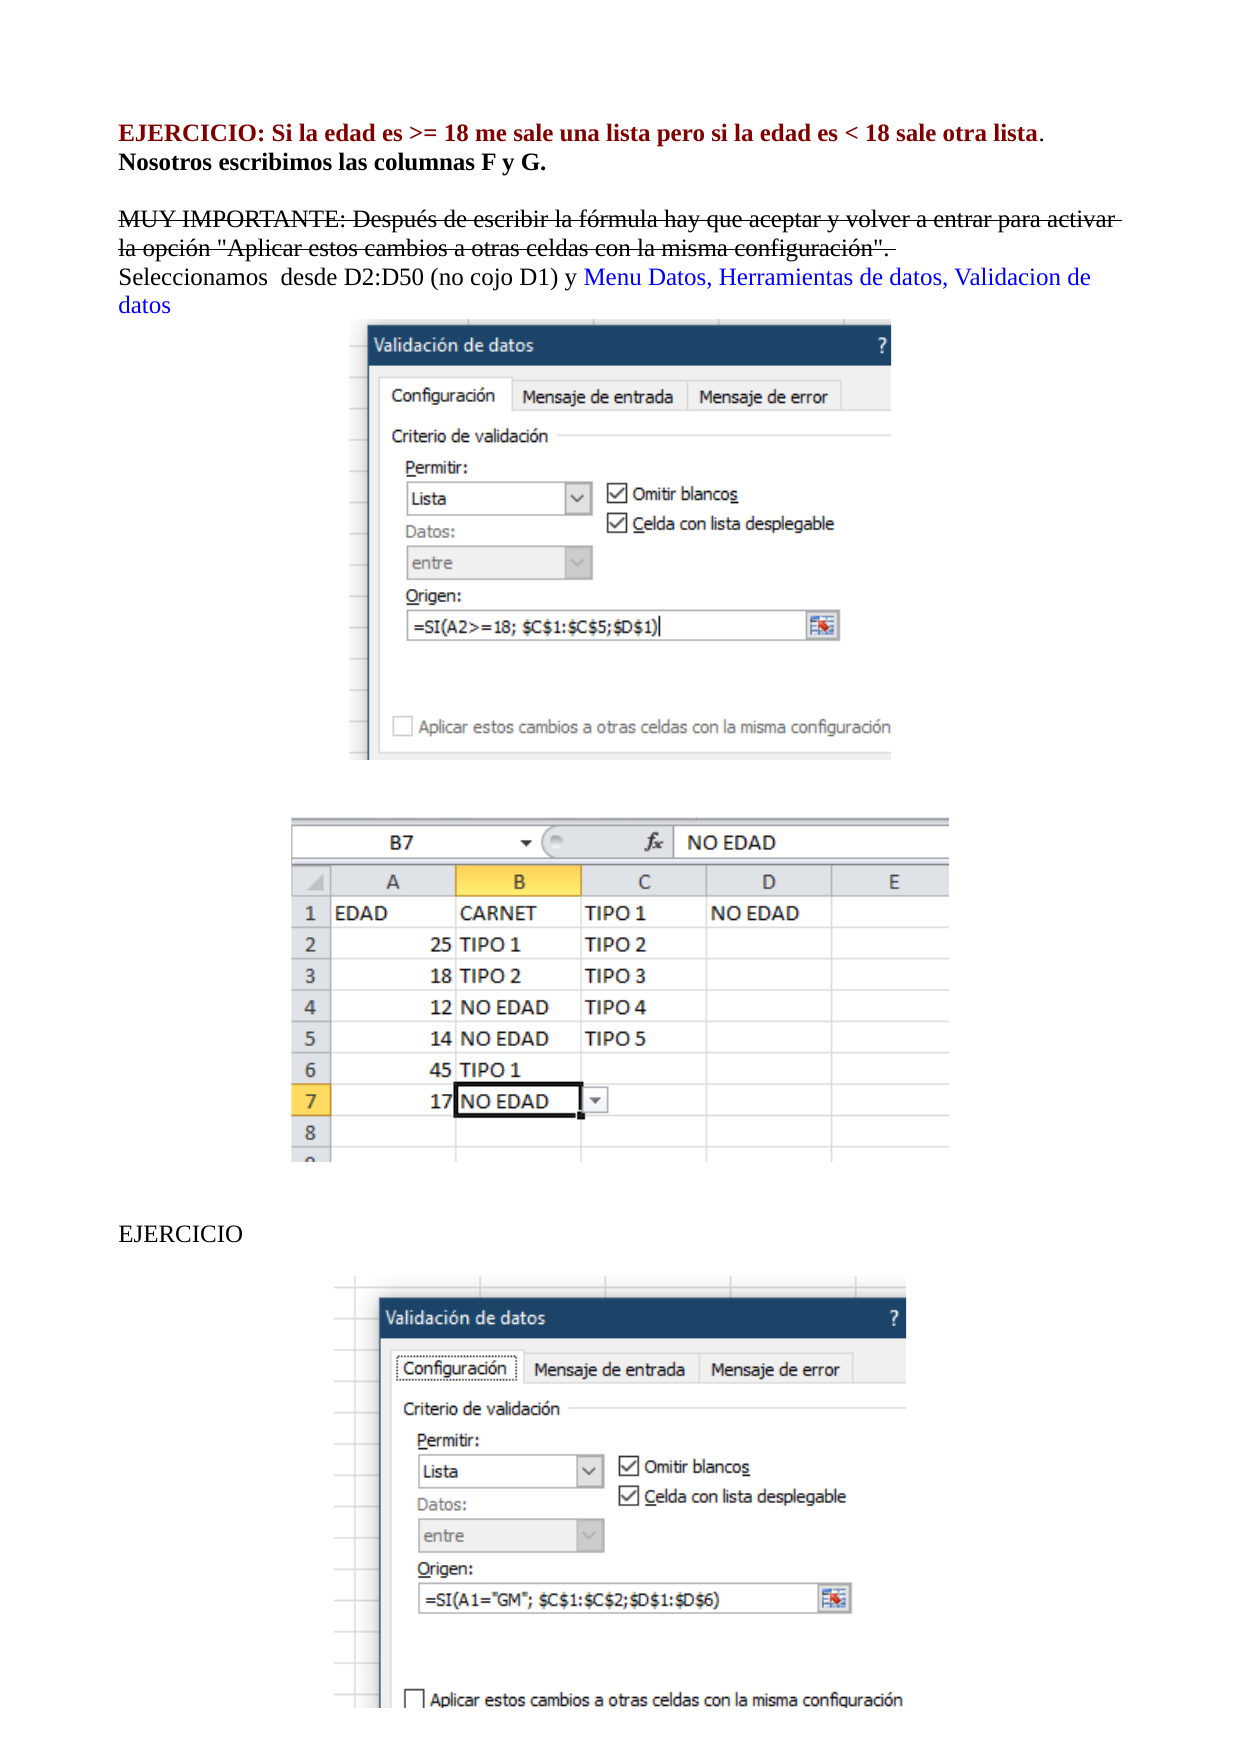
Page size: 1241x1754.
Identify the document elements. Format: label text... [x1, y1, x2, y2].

text MUY IMPORTANTE: Después de escribir la fórmula hay que aceptar y volver a entrar para activar la opción "Aplicar estos cambios a otras celdas con la misma configuración". [118, 221, 1122, 262]
text EJERCICIO: Si la edad es >= 18 me sale una lista pero si la edad es < 18 sale otra lista. [118, 118, 1122, 147]
text Nosotros escribimos las columnas F y G. [118, 147, 1122, 176]
text EJERCICIO [118, 1219, 1122, 1247]
picture [334, 1276, 907, 1708]
picture [349, 319, 892, 760]
text Seleccionamos desde D2:D50 (no cojo D1) y Menu Datos, Herramientas de datos, Validacion de datos [118, 262, 1122, 319]
picture [291, 817, 949, 1162]
text MUY IMPORTANTE: Después de escribir la fórmula hay que aceptar y volver a entrar para activar la opción "Aplicar estos cambios a otras celdas con la misma configuración". [118, 204, 1122, 220]
